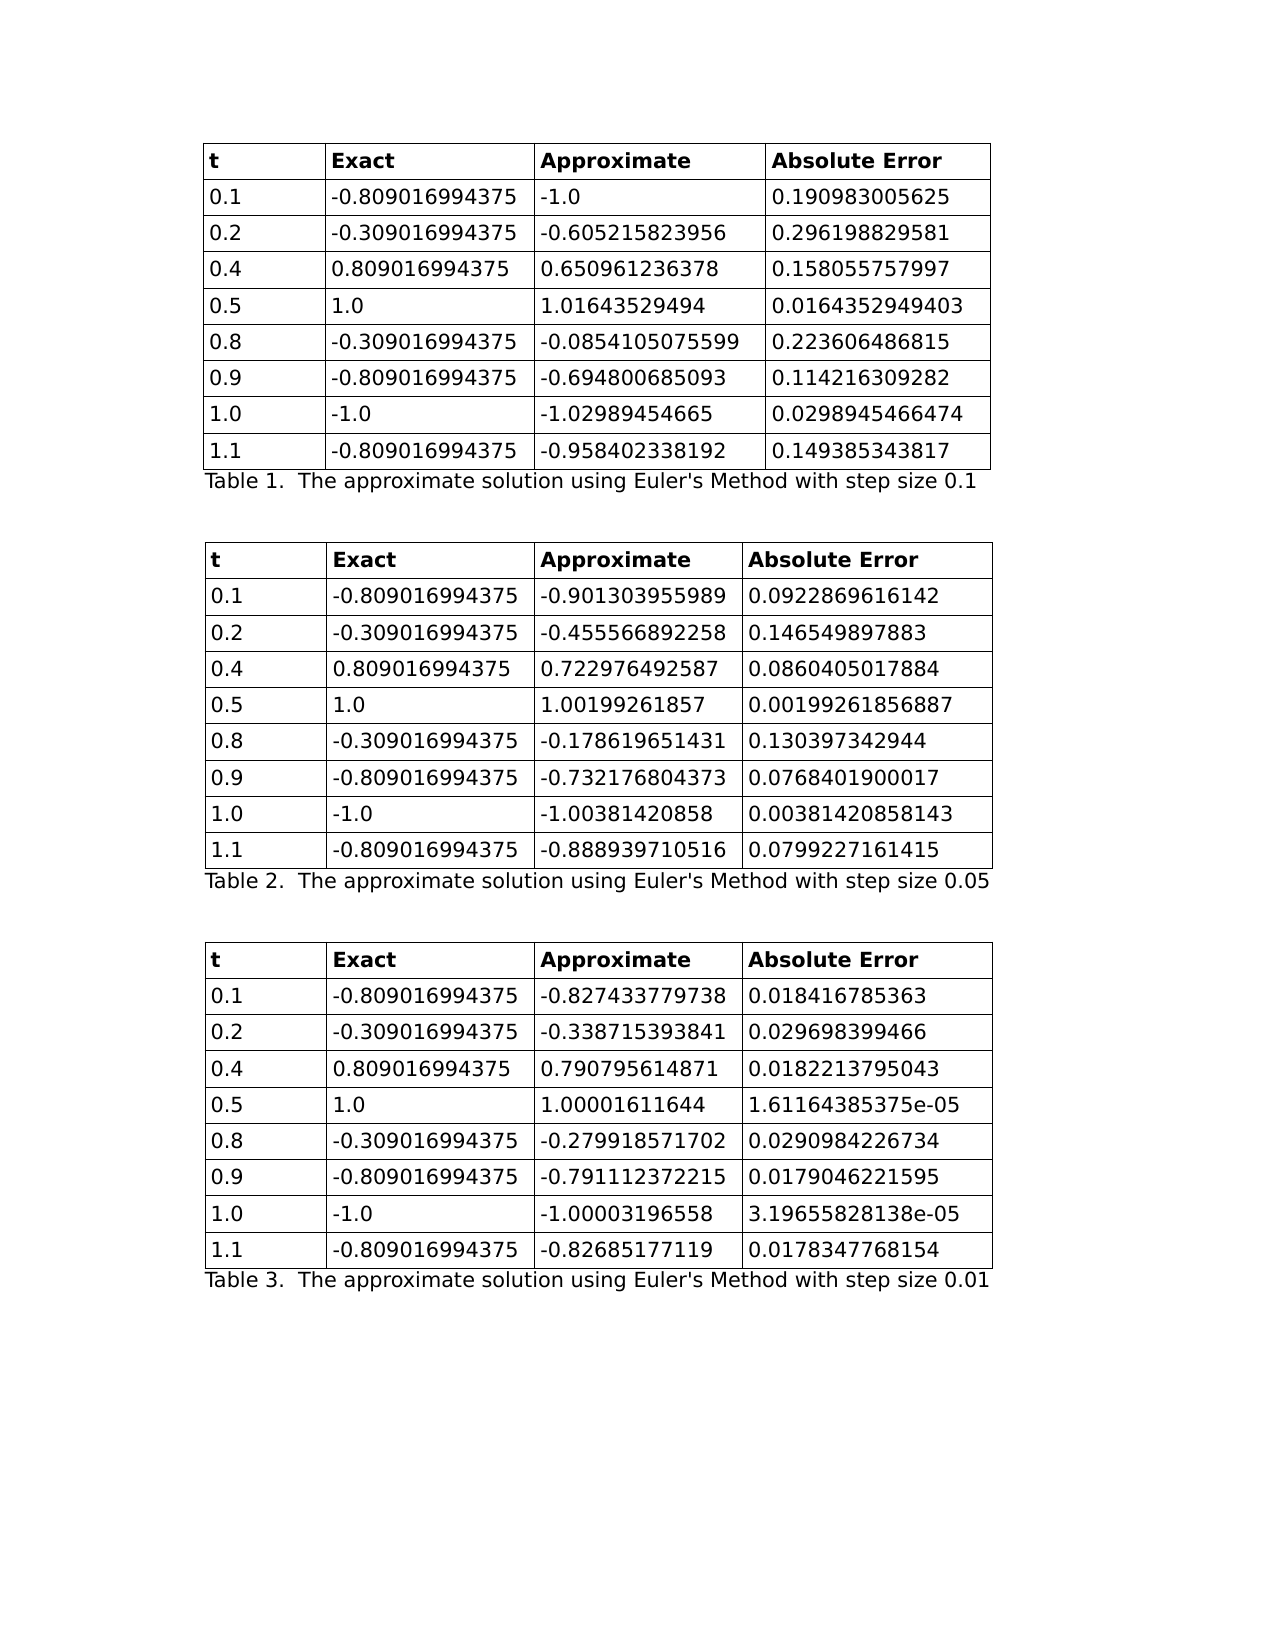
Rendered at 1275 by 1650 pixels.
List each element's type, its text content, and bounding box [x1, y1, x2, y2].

table_header Absolute Error [766, 144, 990, 179]
table_cell 0.114216309282 [766, 361, 990, 396]
table_cell -0.827433779738 [535, 979, 742, 1014]
table_cell 1.0 [204, 397, 325, 432]
table_cell 0.8 [206, 1124, 326, 1159]
table_cell -0.82685177119 [535, 1233, 742, 1268]
table_cell 0.0182213795043 [743, 1051, 992, 1087]
table_cell -0.732176804373 [535, 761, 742, 796]
table_cell 1.0 [327, 1088, 534, 1123]
table_cell 0.0179046221595 [743, 1160, 992, 1195]
table_header Approximate [535, 943, 742, 978]
table_header Exact [326, 144, 534, 179]
table_cell 1.01643529494 [535, 289, 765, 324]
table_cell 1.0 [206, 797, 326, 832]
table_cell 0.809016994375 [326, 252, 534, 287]
table_cell -0.809016994375 [327, 1233, 534, 1268]
table_cell 0.0290984226734 [743, 1124, 992, 1159]
text Table 2. The approximate solution using Euler's Method with step size 0.05 [118, 869, 1157, 893]
table_cell 0.0178347768154 [743, 1233, 992, 1268]
table_header Exact [327, 943, 534, 978]
table_cell 0.0860405017884 [743, 652, 992, 687]
table_cell 0.5 [204, 289, 325, 324]
table_cell 0.1 [204, 180, 325, 215]
table_cell -0.309016994375 [327, 1015, 534, 1050]
table_cell 1.61164385375e-05 [743, 1088, 992, 1123]
table_cell 1.1 [204, 434, 325, 469]
table_cell 0.029698399466 [743, 1015, 992, 1050]
text Table 3. The approximate solution using Euler's Method with step size 0.01 [118, 1268, 1157, 1293]
table_cell -0.809016994375 [327, 833, 534, 868]
table_cell 1.0 [206, 1196, 326, 1232]
table_cell -0.178619651431 [535, 724, 742, 759]
table_cell 0.5 [206, 1088, 326, 1123]
table_cell 0.9 [206, 761, 326, 796]
table_cell 0.158055757997 [766, 252, 990, 287]
table_cell 0.0164352949403 [766, 289, 990, 324]
table_cell -1.0 [327, 1196, 534, 1232]
table_cell 0.018416785363 [743, 979, 992, 1014]
table_cell -0.791112372215 [535, 1160, 742, 1195]
table_cell 0.2 [204, 216, 325, 251]
table_header Approximate [535, 543, 742, 578]
table_cell -0.694800685093 [535, 361, 765, 396]
table_cell 0.0922869616142 [743, 579, 992, 614]
table_cell 0.223606486815 [766, 325, 990, 360]
table_cell -0.309016994375 [327, 616, 534, 651]
table_cell -0.279918571702 [535, 1124, 742, 1159]
table_cell -0.958402338192 [535, 434, 765, 469]
table_header t [204, 144, 325, 179]
table_cell 0.00381420858143 [743, 797, 992, 832]
table_cell -1.02989454665 [535, 397, 765, 432]
table_cell 0.8 [206, 724, 326, 759]
table_cell -0.809016994375 [327, 761, 534, 796]
table_cell -0.338715393841 [535, 1015, 742, 1050]
table_cell -0.605215823956 [535, 216, 765, 251]
table_cell -0.455566892258 [535, 616, 742, 651]
table_cell -0.809016994375 [326, 180, 534, 215]
table_cell 0.790795614871 [535, 1051, 742, 1087]
table_cell 0.190983005625 [766, 180, 990, 215]
table_cell 0.9 [206, 1160, 326, 1195]
table_header t [206, 543, 326, 578]
table_cell -0.809016994375 [327, 1160, 534, 1195]
table_cell -0.309016994375 [327, 1124, 534, 1159]
table_cell 0.149385343817 [766, 434, 990, 469]
table_cell -1.0 [327, 797, 534, 832]
table_cell 1.0 [326, 289, 534, 324]
table_cell 1.00199261857 [535, 688, 742, 723]
table_cell -0.809016994375 [326, 361, 534, 396]
table_cell 0.4 [204, 252, 325, 287]
table_cell 0.809016994375 [327, 1051, 534, 1087]
table_cell 0.0768401900017 [743, 761, 992, 796]
table_header t [206, 943, 326, 978]
table_cell 0.00199261856887 [743, 688, 992, 723]
table_cell -0.309016994375 [327, 724, 534, 759]
table_cell 0.5 [206, 688, 326, 723]
table_cell 0.809016994375 [327, 652, 534, 687]
table_cell -0.901303955989 [535, 579, 742, 614]
table_header Absolute Error [743, 943, 992, 978]
table_cell 0.296198829581 [766, 216, 990, 251]
table_cell 0.2 [206, 1015, 326, 1050]
table_cell -1.00003196558 [535, 1196, 742, 1232]
table_cell -0.809016994375 [327, 979, 534, 1014]
table_cell 1.1 [206, 833, 326, 868]
text Table 1. The approximate solution using Euler's Method with step size 0.1 [118, 469, 1157, 493]
table_header Absolute Error [743, 543, 992, 578]
table_cell 1.0 [327, 688, 534, 723]
table_cell 0.130397342944 [743, 724, 992, 759]
table_cell -0.0854105075599 [535, 325, 765, 360]
table_cell -0.309016994375 [326, 325, 534, 360]
table_cell 0.0298945466474 [766, 397, 990, 432]
table_cell -0.809016994375 [327, 579, 534, 614]
table_cell 1.1 [206, 1233, 326, 1268]
table_cell 1.00001611644 [535, 1088, 742, 1123]
table_cell 0.722976492587 [535, 652, 742, 687]
table_cell 0.1 [206, 979, 326, 1014]
table_cell 3.19655828138e-05 [743, 1196, 992, 1232]
table_cell -0.888939710516 [535, 833, 742, 868]
table_cell 0.8 [204, 325, 325, 360]
table_cell -0.809016994375 [326, 434, 534, 469]
table_cell 0.4 [206, 1051, 326, 1087]
table_cell 0.146549897883 [743, 616, 992, 651]
table_cell 0.0799227161415 [743, 833, 992, 868]
table_cell 0.4 [206, 652, 326, 687]
table_cell 0.1 [206, 579, 326, 614]
table_cell 0.9 [204, 361, 325, 396]
table_cell 0.2 [206, 616, 326, 651]
table_cell -1.0 [326, 397, 534, 432]
table_cell 0.650961236378 [535, 252, 765, 287]
table_cell -1.00381420858 [535, 797, 742, 832]
table_header Exact [327, 543, 534, 578]
table_cell -0.309016994375 [326, 216, 534, 251]
table_cell -1.0 [535, 180, 765, 215]
table_header Approximate [535, 144, 765, 179]
